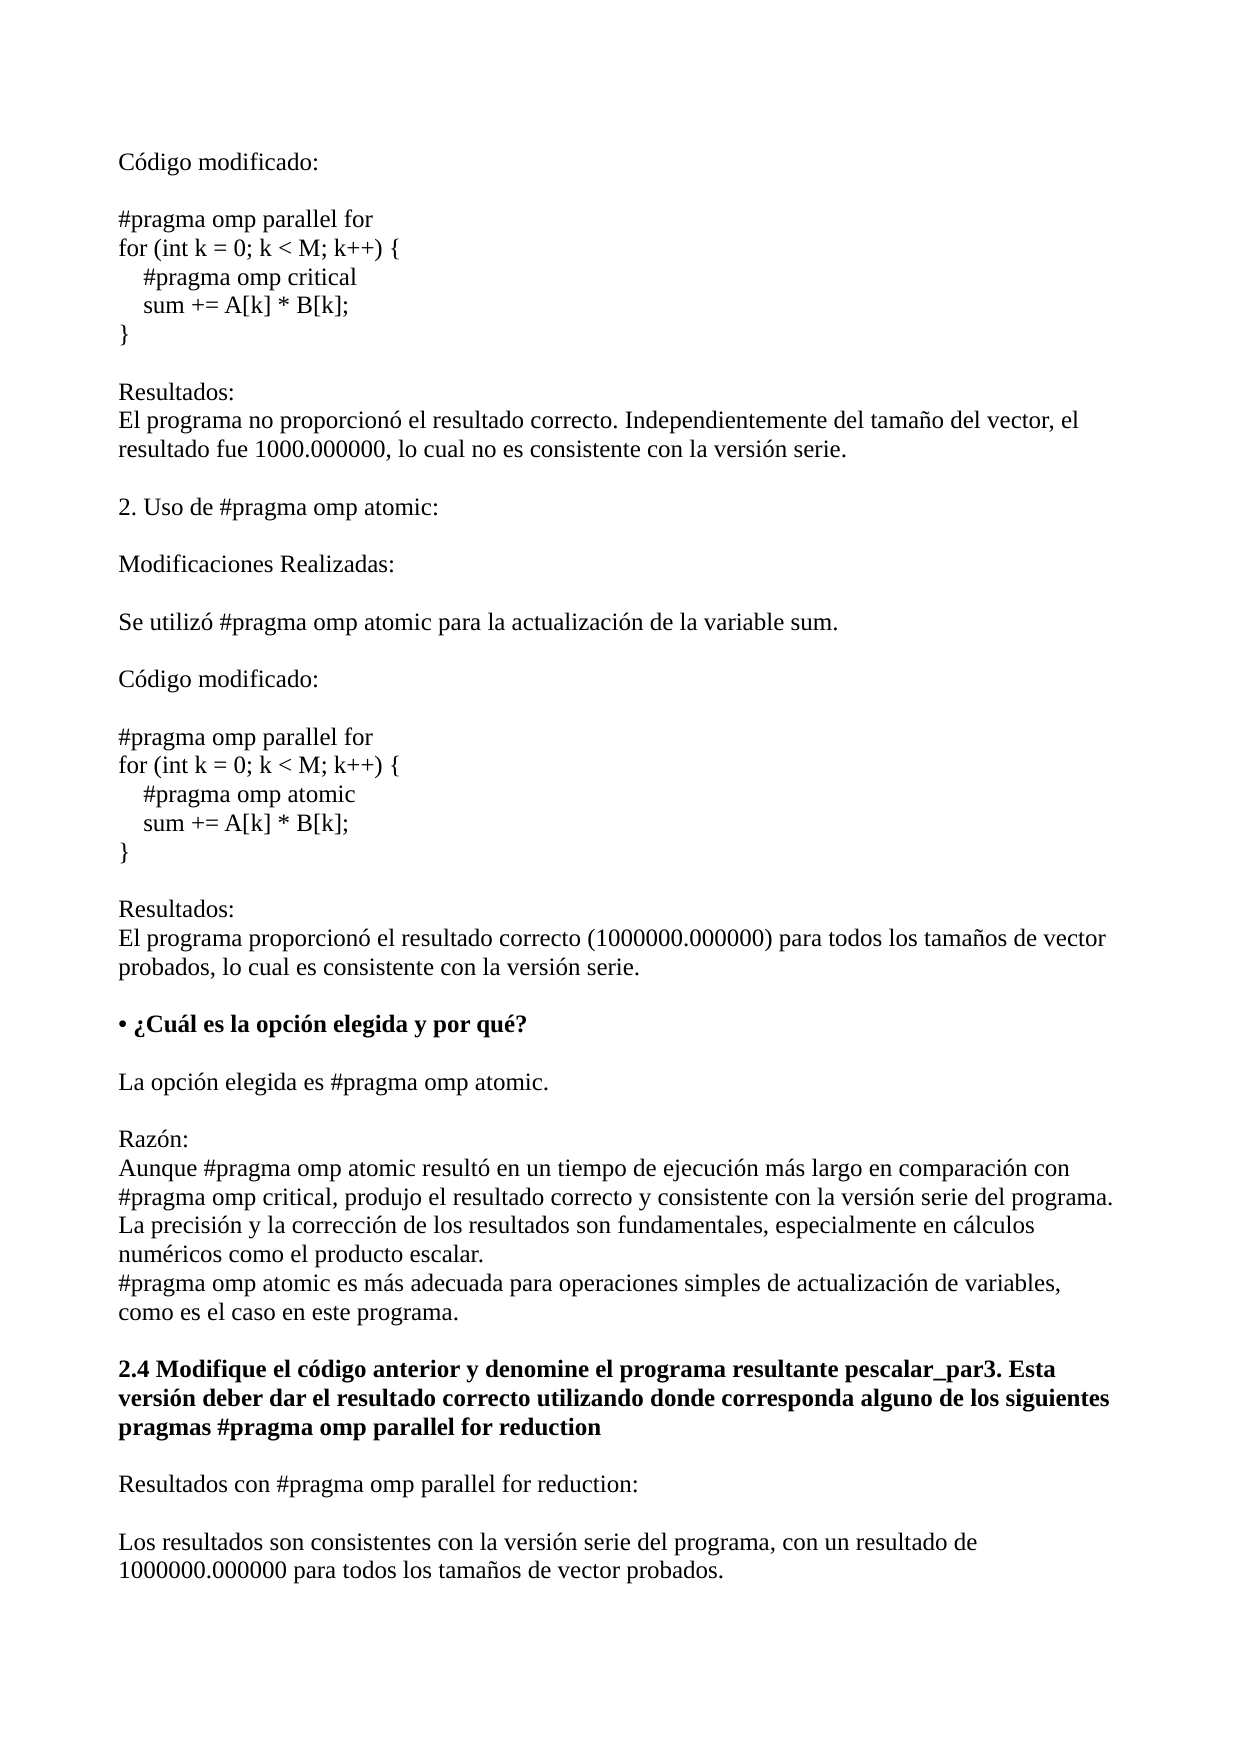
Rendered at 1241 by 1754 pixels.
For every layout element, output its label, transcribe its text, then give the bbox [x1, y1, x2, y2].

text Los resultados son consistentes con la versión serie del programa, con un resultado de 1000000.000000 para todos los tamaños de vector probados. [118, 1527, 1122, 1584]
text Se utilizó #pragma omp atomic para la actualización de la variable sum. [118, 607, 1122, 636]
text 2. Uso de #pragma omp atomic: [118, 492, 1122, 521]
text Resultados: [118, 894, 1122, 923]
text Razón: [118, 1124, 1122, 1153]
text #pragma omp critical [118, 262, 1122, 291]
text sum += A[k] * B[k]; [118, 291, 1122, 319]
text for (int k = 0; k < M; k++) { [118, 233, 1122, 262]
text #pragma omp parallel for [118, 722, 1122, 751]
text Modificaciones Realizadas: [118, 549, 1122, 578]
text • ¿Cuál es la opción elegida y por qué? [118, 1009, 1122, 1038]
text } [118, 837, 1122, 866]
text El programa proporcionó el resultado correcto (1000000.000000) para todos los tamaños de vector probados, lo cual es consistente con la versión serie. [118, 923, 1122, 981]
text Código modificado: [118, 664, 1122, 693]
text Aunque #pragma omp atomic resultó en un tiempo de ejecución más largo en comparación con #pragma omp critical, produjo el resultado correcto y consistente con la versión serie del programa. [118, 1153, 1122, 1211]
text 2.4 Modifique el código anterior y denomine el programa resultante pescalar_par3. Esta versión deber dar el resultado correcto utilizando donde corresponda alguno de los siguientes pragmas #pragma omp parallel for reduction [118, 1354, 1122, 1441]
text #pragma omp atomic es más adecuada para operaciones simples de actualización de variables, como es el caso en este programa. [118, 1268, 1122, 1326]
text #pragma omp atomic [118, 779, 1122, 808]
text } [118, 319, 1122, 348]
text La precisión y la corrección de los resultados son fundamentales, especialmente en cálculos numéricos como el producto escalar. [118, 1211, 1122, 1268]
text #pragma omp parallel for [118, 204, 1122, 233]
text Resultados: [118, 377, 1122, 406]
text Resultados con #pragma omp parallel for reduction: [118, 1469, 1122, 1498]
text La opción elegida es #pragma omp atomic. [118, 1067, 1122, 1096]
text Código modificado: [118, 147, 1122, 176]
text El programa no proporcionó el resultado correcto. Independientemente del tamaño del vector, el resultado fue 1000.000000, lo cual no es consistente con la versión serie. [118, 406, 1122, 463]
text for (int k = 0; k < M; k++) { [118, 751, 1122, 779]
text sum += A[k] * B[k]; [118, 808, 1122, 837]
